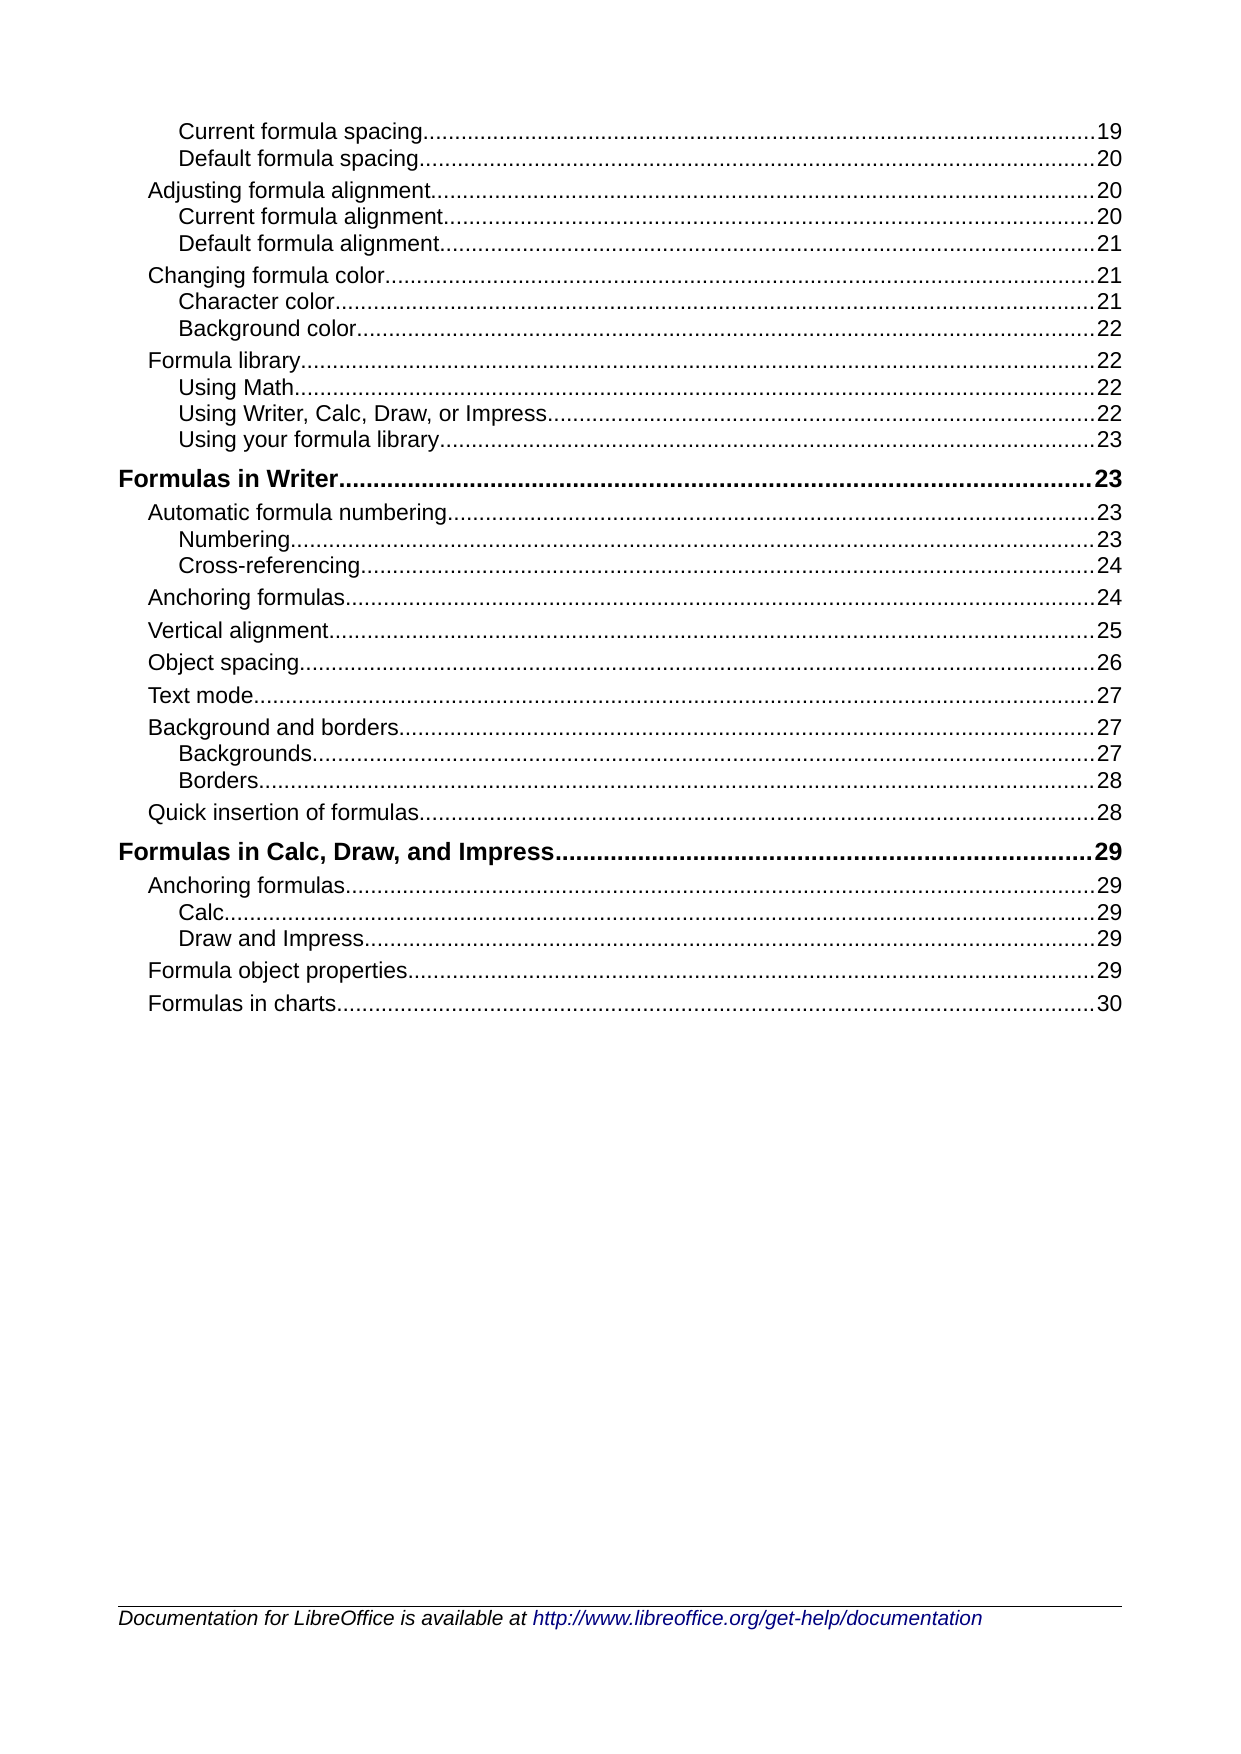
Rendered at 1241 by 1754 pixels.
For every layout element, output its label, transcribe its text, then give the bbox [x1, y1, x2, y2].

text Text mode 27 [148, 682, 1122, 708]
text Formulas in Calc, Draw, and Impress 29 [118, 837, 1122, 866]
text Current formula spacing 19 [178, 118, 1122, 144]
text Formula library 22 [148, 347, 1122, 373]
text Character color 21 [178, 288, 1122, 315]
text Default formula alignment 21 [178, 229, 1122, 256]
text Cross-referencing 24 [178, 552, 1122, 578]
text Draw and Impress 29 [178, 925, 1122, 951]
text Anchoring formulas 24 [148, 584, 1122, 611]
text Object spacing 26 [148, 649, 1122, 676]
text Using Writer, Calc, Draw, or Impress 22 [178, 400, 1122, 426]
text Adjusting formula alignment 20 [148, 177, 1122, 203]
text Using your formula library 23 [178, 426, 1122, 452]
text Borders 28 [178, 767, 1122, 793]
text Calc 29 [178, 898, 1122, 925]
text Default formula spacing 20 [178, 144, 1122, 171]
text Backgrounds 27 [178, 740, 1122, 767]
text Formulas in charts 30 [148, 990, 1122, 1016]
text Anchoring formulas 29 [148, 872, 1122, 898]
text Vertical alignment 25 [148, 617, 1122, 643]
text Current formula alignment 20 [178, 203, 1122, 229]
text Using Math 22 [178, 373, 1122, 400]
text Background color 22 [178, 315, 1122, 341]
text Background and borders 27 [148, 714, 1122, 740]
text Numbering 23 [178, 526, 1122, 552]
text Formula object properties 29 [148, 957, 1122, 984]
text Automatic formula numbering 23 [148, 499, 1122, 526]
text Quick insertion of formulas 28 [148, 799, 1122, 825]
text Changing formula color 21 [148, 262, 1122, 288]
text Formulas in Writer 23 [118, 464, 1122, 493]
